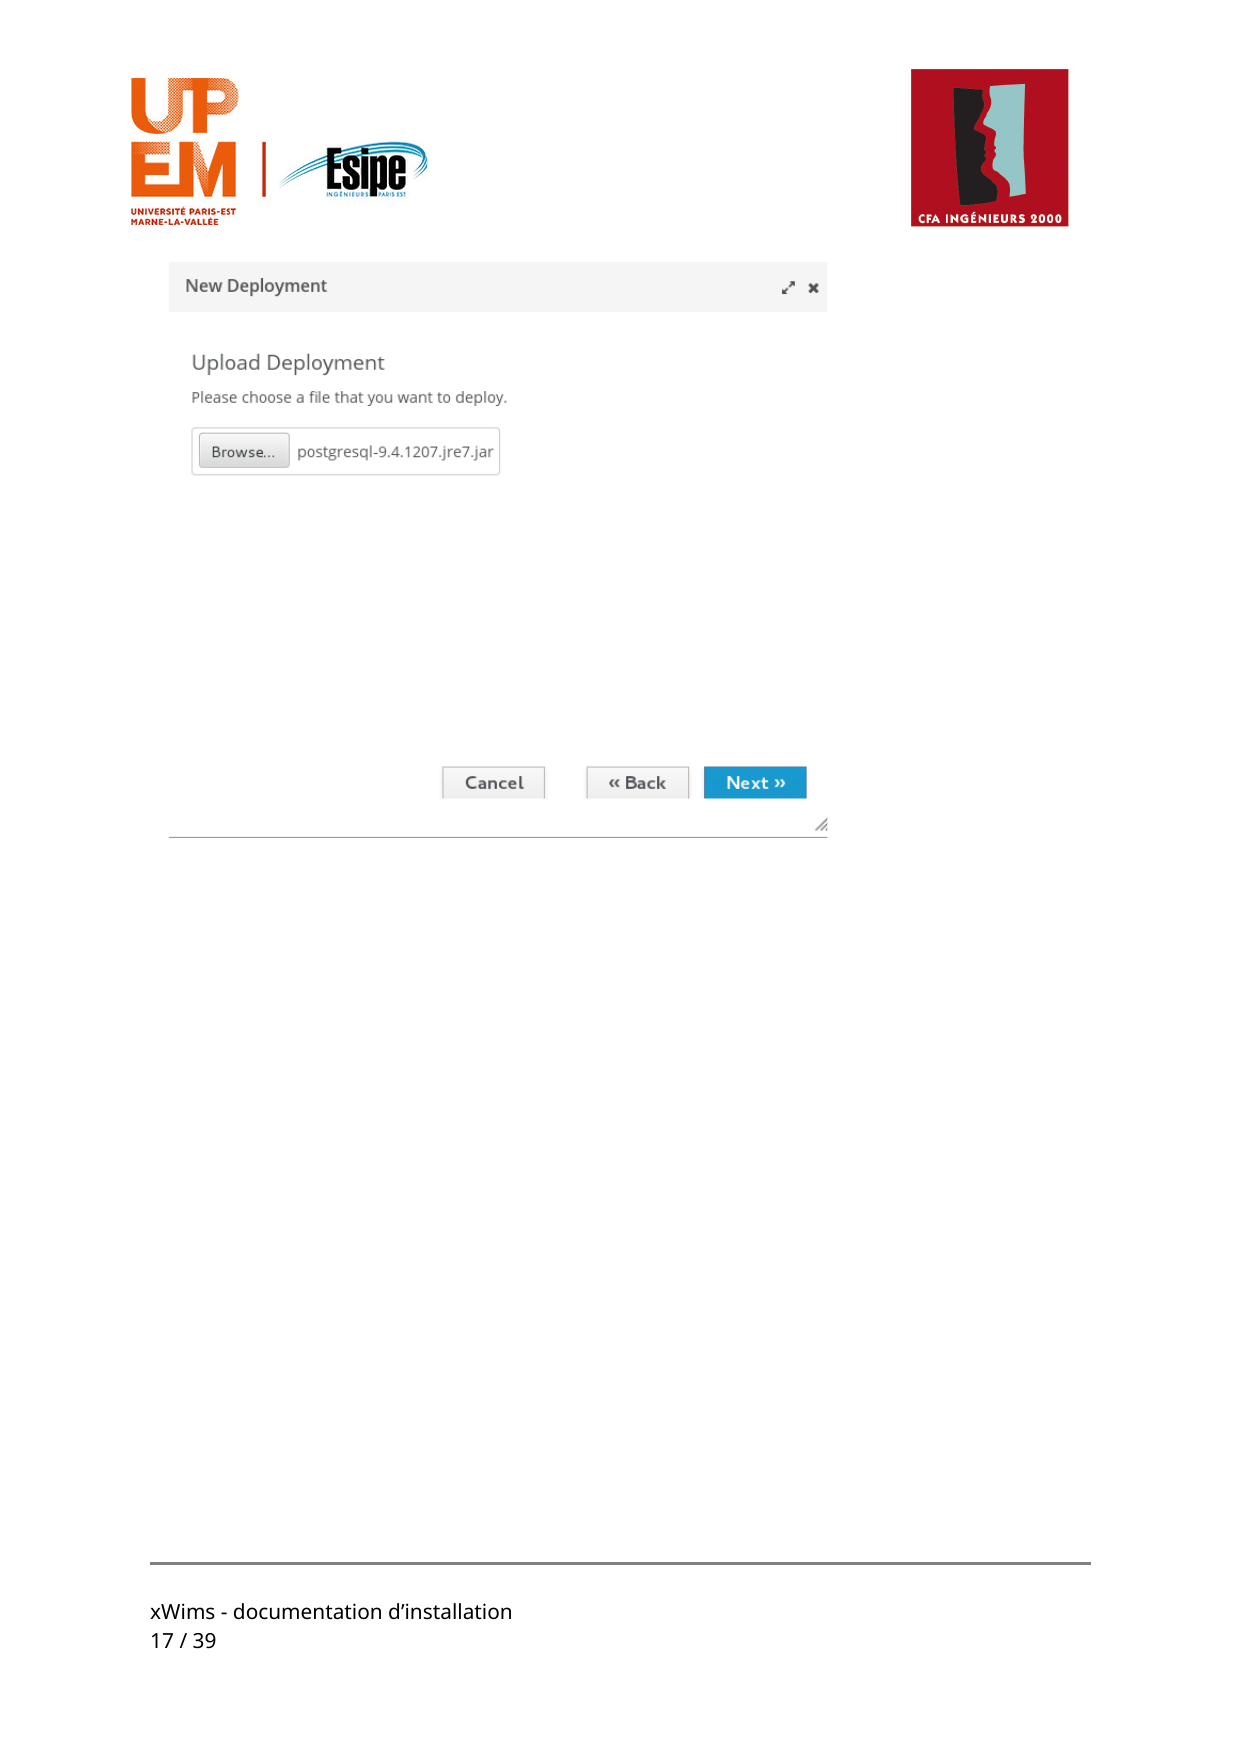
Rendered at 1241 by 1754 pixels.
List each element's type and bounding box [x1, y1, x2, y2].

picture [131, 78, 428, 225]
picture [907, 66, 1072, 230]
picture [168, 262, 828, 838]
